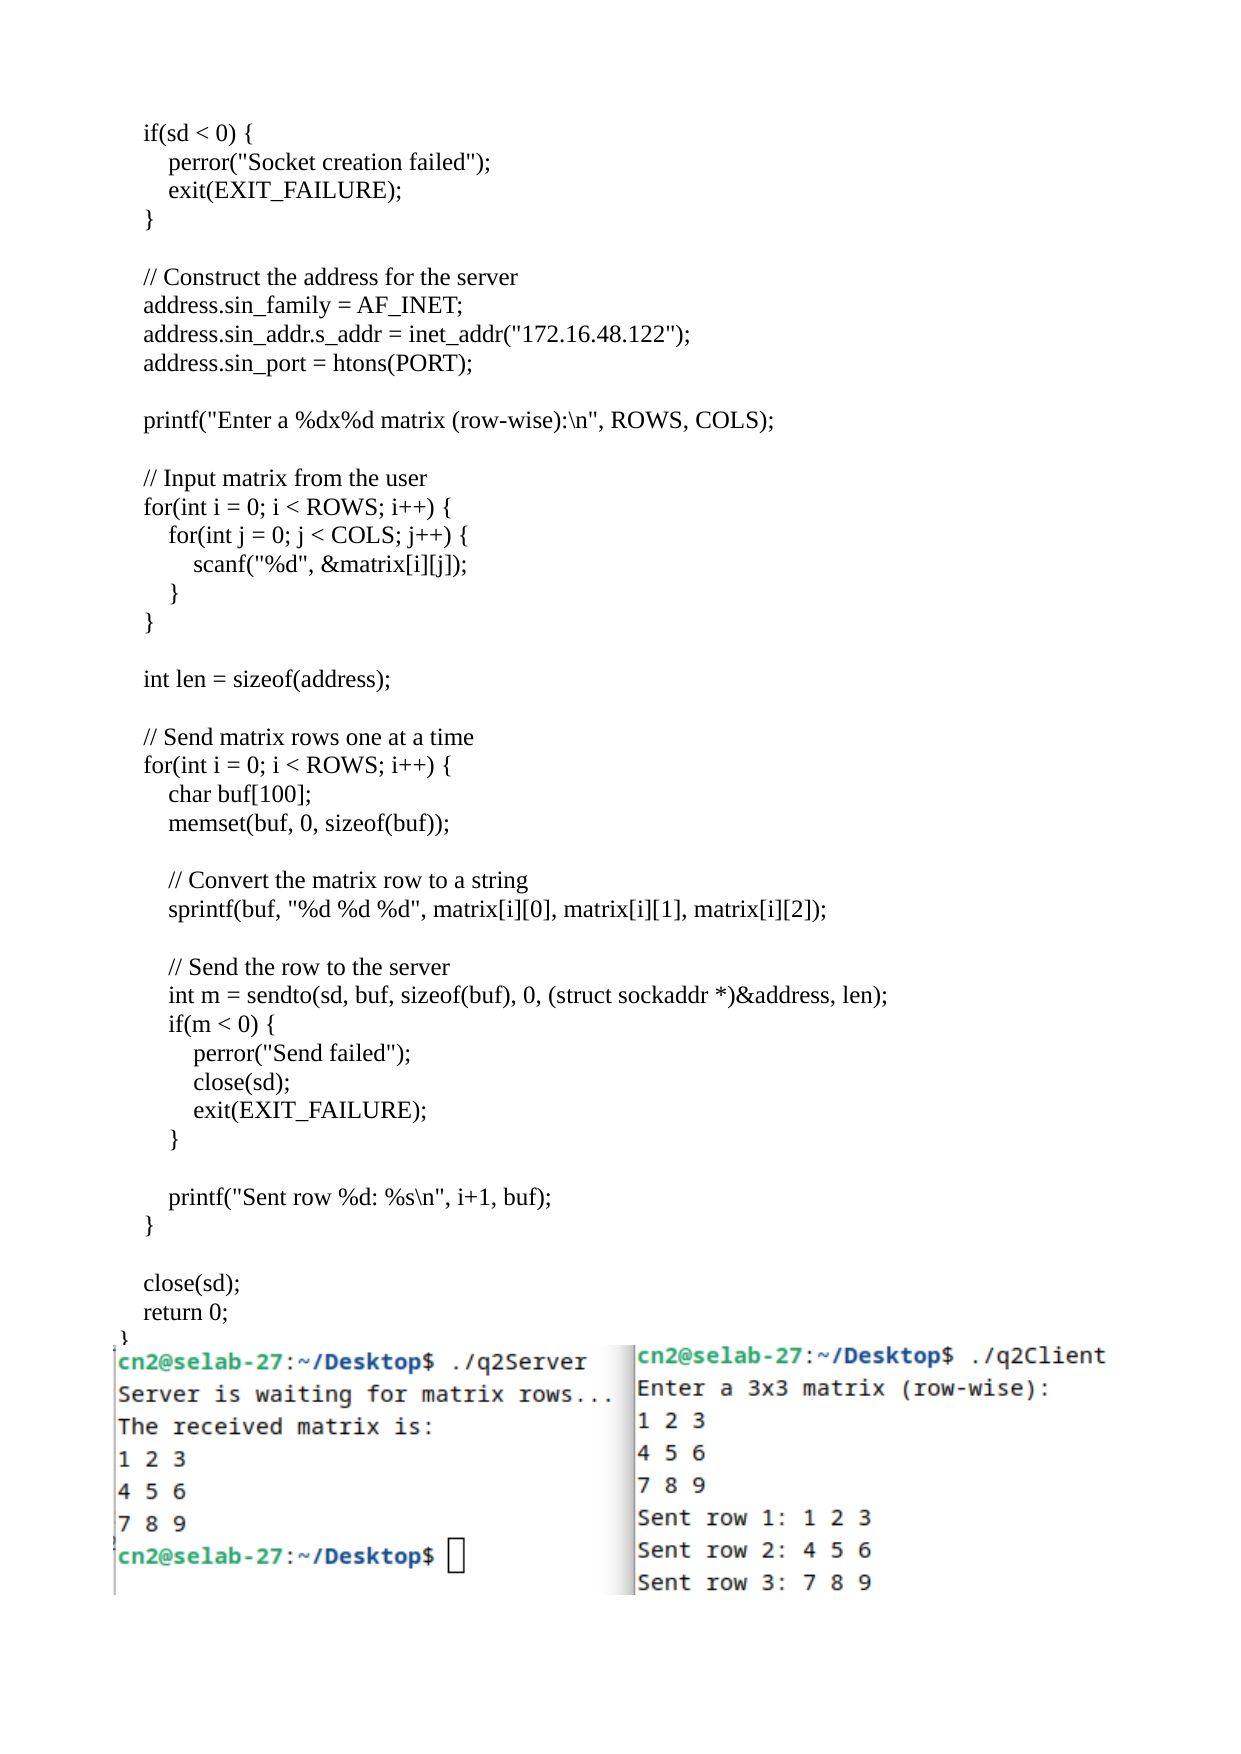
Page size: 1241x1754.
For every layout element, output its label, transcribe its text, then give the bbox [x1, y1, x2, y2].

text } [118, 607, 1122, 636]
text return 0; [118, 1297, 1122, 1326]
text address.sin_port = htons(PORT); [118, 348, 1122, 377]
text // Input matrix from the user [118, 463, 1122, 492]
text } [118, 578, 1122, 607]
text sprintf(buf, "%d %d %d", matrix[i][0], matrix[i][1], matrix[i][2]); [118, 894, 1122, 923]
text for(int j = 0; j < COLS; j++) { [118, 521, 1122, 549]
text if(sd < 0) { [118, 118, 1122, 147]
text // Convert the matrix row to a string [118, 866, 1122, 894]
text } [118, 204, 1122, 233]
text // Send matrix rows one at a time [118, 722, 1122, 751]
text int len = sizeof(address); [118, 664, 1122, 693]
text int m = sendto(sd, buf, sizeof(buf), 0, (struct sockaddr *)&address, len); [118, 981, 1122, 1009]
text } [118, 1211, 1122, 1239]
picture [113, 1345, 1118, 1595]
text char buf[100]; [118, 779, 1122, 808]
text address.sin_addr.s_addr = inet_addr("172.16.48.122"); [118, 319, 1122, 348]
text printf("Sent row %d: %s\n", i+1, buf); [118, 1182, 1122, 1211]
text } [118, 1326, 1122, 1354]
text printf("Enter a %dx%d matrix (row-wise):\n", ROWS, COLS); [118, 406, 1122, 434]
text address.sin_family = AF_INET; [118, 291, 1122, 319]
text perror("Socket creation failed"); [118, 147, 1122, 176]
text scanf("%d", &matrix[i][j]); [118, 549, 1122, 578]
text for(int i = 0; i < ROWS; i++) { [118, 492, 1122, 521]
text perror("Send failed"); [118, 1038, 1122, 1067]
text // Construct the address for the server [118, 262, 1122, 291]
text if(m < 0) { [118, 1009, 1122, 1038]
text exit(EXIT_FAILURE); [118, 176, 1122, 204]
text } [118, 1124, 1122, 1153]
text exit(EXIT_FAILURE); [118, 1096, 1122, 1124]
text close(sd); [118, 1067, 1122, 1096]
text // Send the row to the server [118, 952, 1122, 981]
text memset(buf, 0, sizeof(buf)); [118, 808, 1122, 837]
text for(int i = 0; i < ROWS; i++) { [118, 751, 1122, 779]
text close(sd); [118, 1268, 1122, 1297]
